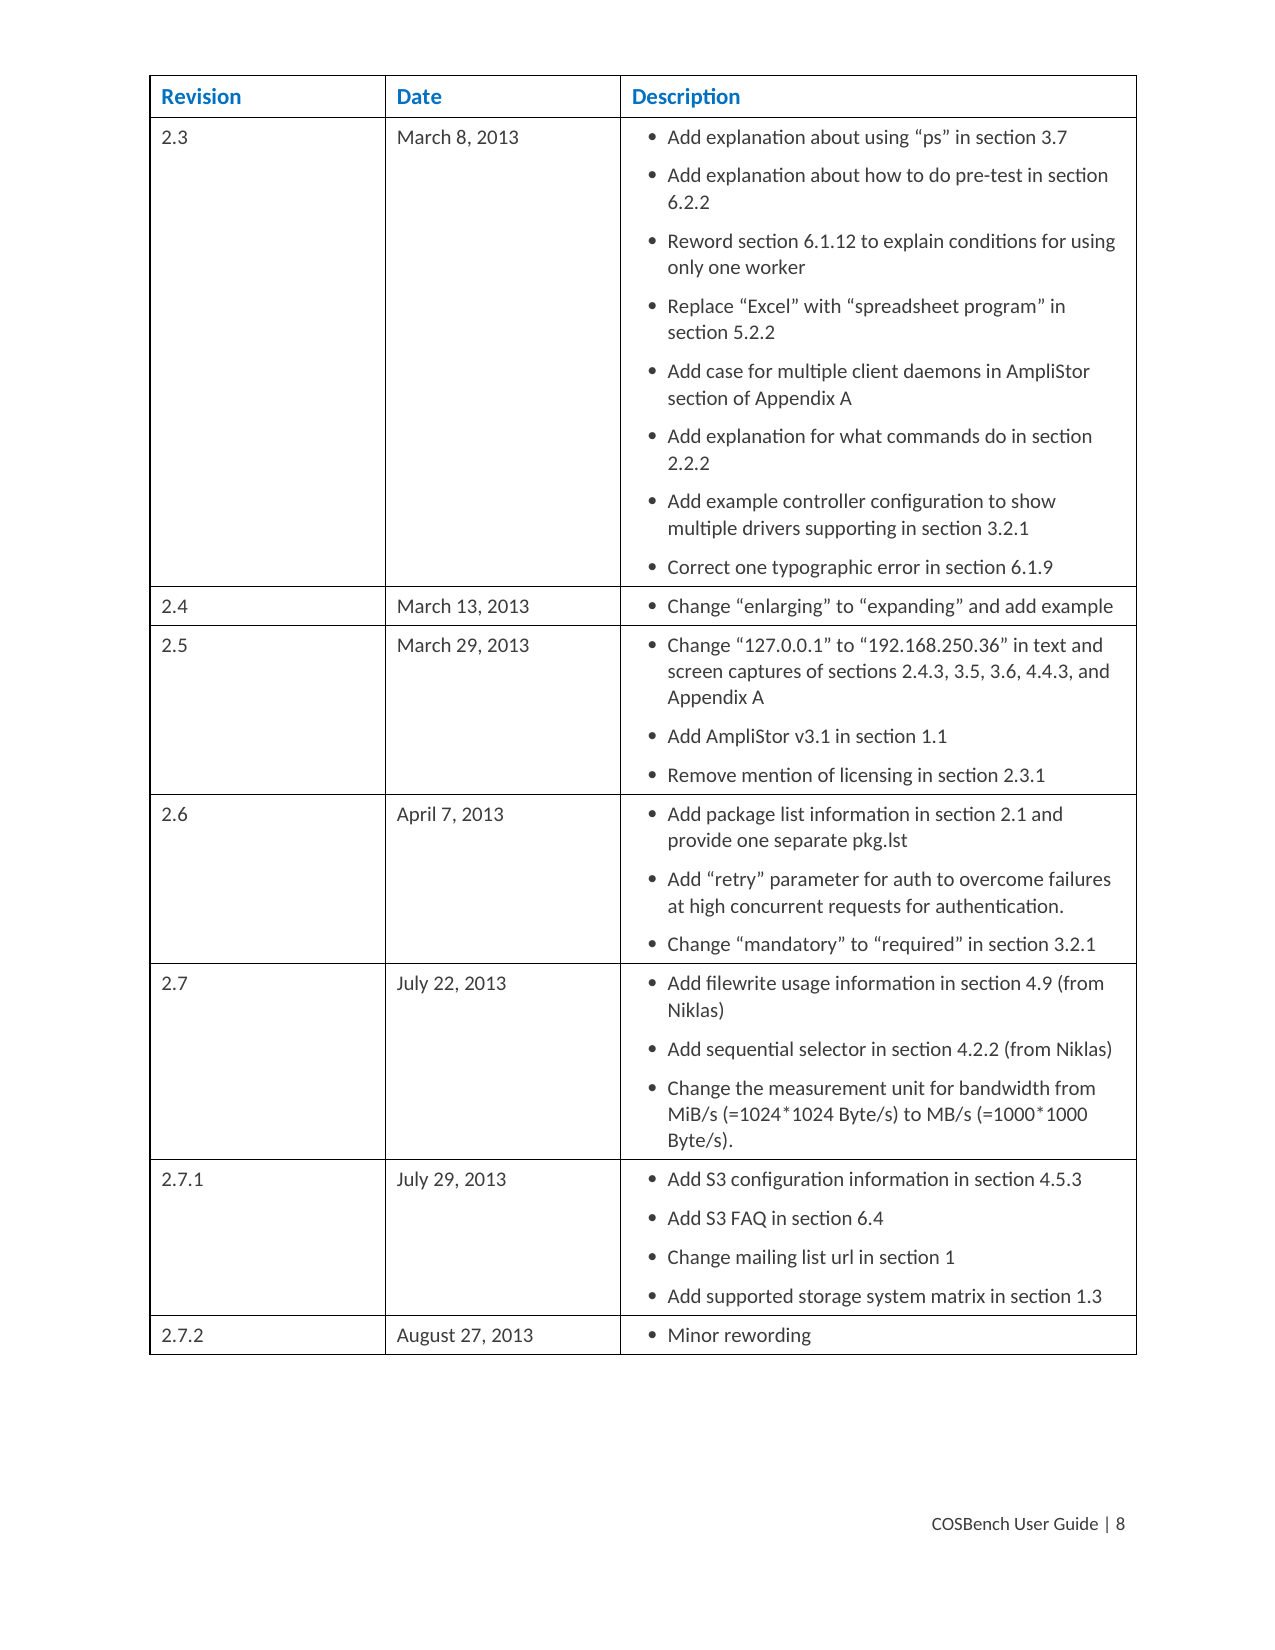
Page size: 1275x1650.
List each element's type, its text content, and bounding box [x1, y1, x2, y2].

table_cell 2.7 [151, 964, 385, 1159]
table_cell Add package list information in section 2.1 and provide one separate pkg.lst Add “retry” parameter for auth to overcome failures at high concurrent requests for authentication. Change “mandatory” to “required” in section 3.2.1 [621, 795, 1136, 963]
table_cell April 7, 2013 [386, 795, 620, 963]
table_cell 2.4 [151, 587, 385, 624]
table_cell Minor rewording [621, 1316, 1136, 1353]
table_cell 2.5 [151, 626, 385, 794]
table_cell July 22, 2013 [386, 964, 620, 1159]
table_cell July 29, 2013 [386, 1160, 620, 1314]
table_cell March 13, 2013 [386, 587, 620, 624]
table_cell Add explanation about using “ps” in section 3.7 Add explanation about how to do pre-test in section 6.2.2 Reword section 6.1.12 to explain conditions for using only one worker Replace “Excel” with “spreadsheet program” in section 5.2.2 Add case for multiple client daemons in AmpliStor section of Appendix A Add explanation for what commands do in section 2.2.2 Add example controller configuration to show multiple drivers supporting in section 3.2.1 Correct one typographic error in section 6.1.9 [621, 118, 1136, 586]
table_header Description [621, 76, 1136, 117]
table_cell March 29, 2013 [386, 626, 620, 794]
table_header Date [386, 76, 620, 117]
table_cell Change “enlarging” to “expanding” and add example [621, 587, 1136, 624]
table_cell August 27, 2013 [386, 1316, 620, 1353]
table_cell 2.7.2 [151, 1316, 385, 1353]
table_cell Change “127.0.0.1” to “192.168.250.36” in text and screen captures of sections 2.4.3, 3.5, 3.6, 4.4.3, and Appendix A Add AmpliStor v3.1 in section 1.1 Remove mention of licensing in section 2.3.1 [621, 626, 1136, 794]
table_cell 2.3 [151, 118, 385, 586]
table_cell Add filewrite usage information in section 4.9 (from Niklas) Add sequential selector in section 4.2.2 (from Niklas) Change the measurement unit for bandwidth from MiB/s (=1024*1024 Byte/s) to MB/s (=1000*1000 Byte/s). [621, 964, 1136, 1159]
table_cell 2.7.1 [151, 1160, 385, 1314]
table_cell Add S3 configuration information in section 4.5.3 Add S3 FAQ in section 6.4 Change mailing list url in section 1 Add supported storage system matrix in section 1.3 [621, 1160, 1136, 1314]
table_header Revision [151, 76, 385, 117]
table_cell March 8, 2013 [386, 118, 620, 586]
table_cell 2.6 [151, 795, 385, 963]
